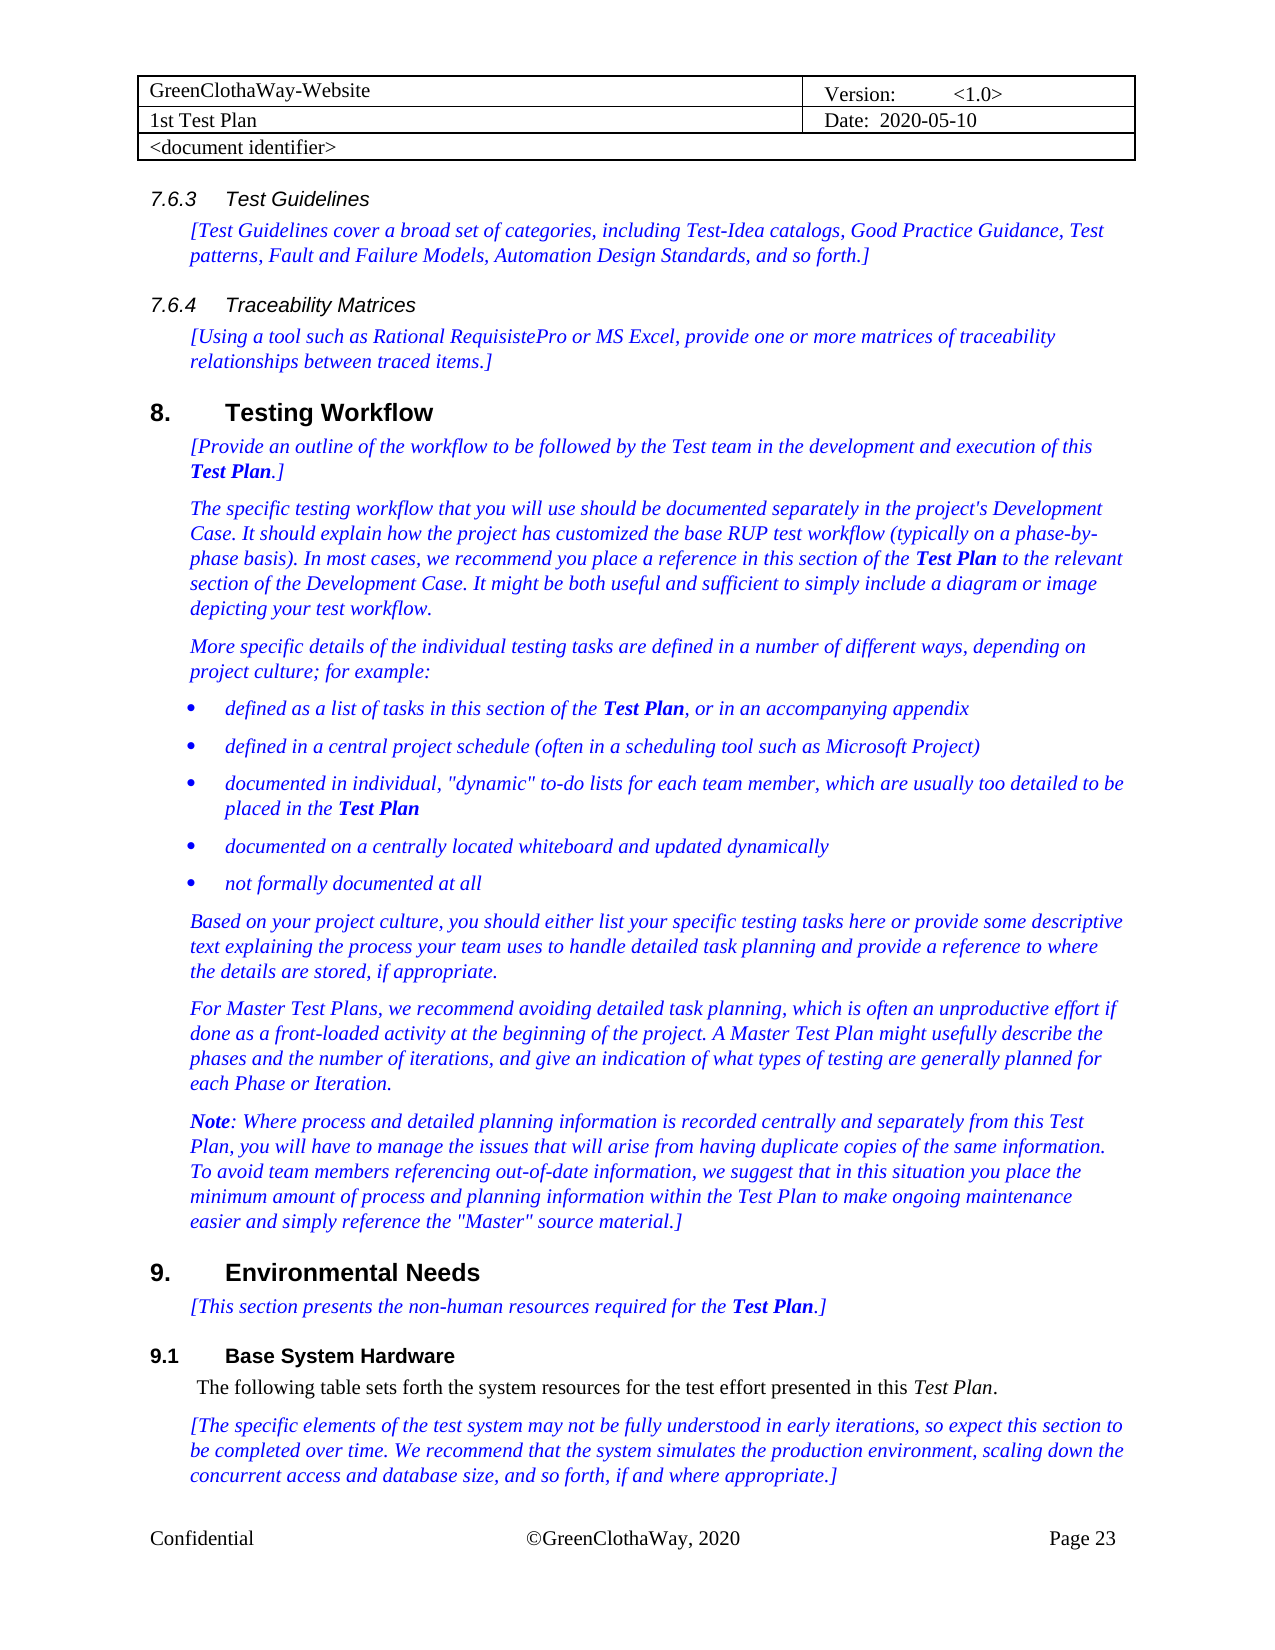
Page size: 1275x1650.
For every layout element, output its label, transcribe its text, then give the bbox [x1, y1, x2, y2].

subtitle Environmental Needs [150, 1258, 1125, 1287]
text [Using a tool such as Rational RequisistePro or MS Excel, provide one or more matrices of traceability relationships between traced items.] [190, 323, 1125, 373]
subtitle Testing Workflow [150, 398, 1125, 427]
text Note: Where process and detailed planning information is recorded centrally and separately from this Test Plan, you will have to manage the issues that will arise from having duplicate copies of the same information. To avoid team members referencing out-of-date information, we suggest that in this situation you place the minimum amount of process and planning information within the Test Plan to make ongoing maintenance easier and simply reference the "Master" source material.] [190, 1108, 1125, 1233]
text Based on your project culture, you should either list your specific testing tasks here or provide some descriptive text explaining the process your team uses to handle detailed task planning and provide a reference to where the details are stored, if appropriate. [190, 908, 1125, 983]
subtitle Test Guidelines [150, 185, 1125, 210]
text [Test Guidelines cover a broad set of categories, including Test-Idea catalogs, Good Practice Guidance, Test patterns, Fault and Failure Models, Automation Design Standards, and so forth.] [190, 217, 1125, 267]
list defined in a central project schedule (often in a scheduling tool such as Microsoft Project) [187, 733, 1125, 758]
text The specific testing workflow that you will use should be documented separately in the project's Development Case. It should explain how the project has customized the base RUP test workflow (typically on a phase-by-phase basis). In most cases, we recommend you place a reference in this section of the Test Plan to the relevant section of the Development Case. It might be both useful and sufficient to simply include a diagram or image depicting your test workflow. [190, 495, 1125, 620]
subtitle Traceability Matrices [150, 292, 1125, 317]
text The following table sets forth the system resources for the test effort presented in this Test Plan. [150, 1374, 1125, 1399]
text More specific details of the individual testing tasks are defined in a number of different ways, depending on project culture; for example: [190, 633, 1125, 683]
list documented on a centrally located whiteboard and updated dynamically [187, 833, 1125, 858]
list defined as a list of tasks in this section of the Test Plan, or in an accompanying appendix [187, 695, 1125, 720]
subtitle Base System Hardware [150, 1343, 1125, 1368]
list documented in individual, "dynamic" to-do lists for each team member, which are usually too detailed to be placed in the Test Plan [187, 770, 1125, 820]
text [Provide an outline of the workflow to be followed by the Test team in the development and execution of this Test Plan.] [190, 433, 1125, 483]
text For Master Test Plans, we recommend avoiding detailed task planning, which is often an unproductive effort if done as a front-loaded activity at the beginning of the project. A Master Test Plan might usefully describe the phases and the number of iterations, and give an indication of what types of testing are generally planned for each Phase or Iteration. [190, 995, 1125, 1095]
list not formally documented at all [187, 870, 1125, 895]
text [This section presents the non-human resources required for the Test Plan.] [190, 1293, 1125, 1318]
text [The specific elements of the test system may not be fully understood in early iterations, so expect this section to be completed over time. We recommend that the system simulates the production environment, scaling down the concurrent access and database size, and so forth, if and where appropriate.] [190, 1412, 1125, 1487]
